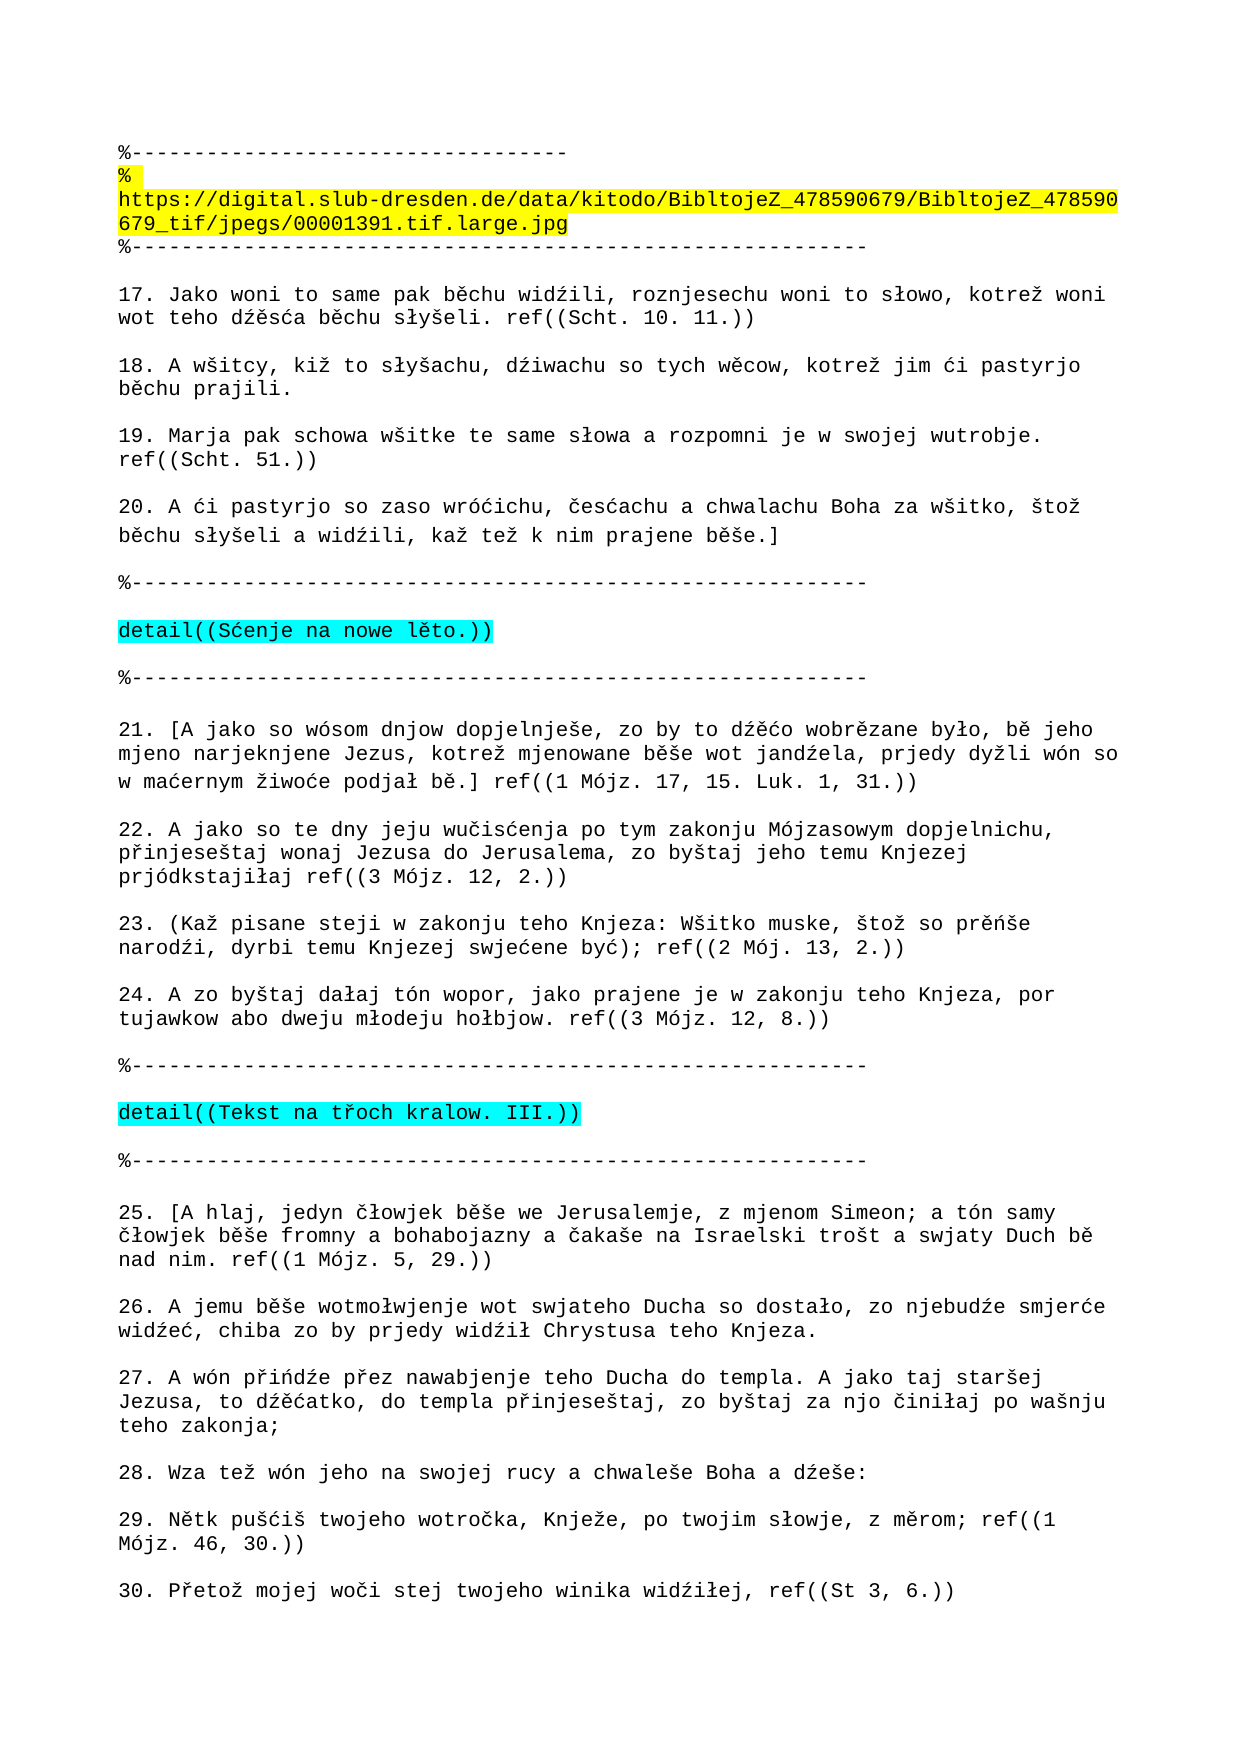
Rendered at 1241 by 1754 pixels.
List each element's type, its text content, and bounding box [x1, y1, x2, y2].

text 25. [A hlaj, jedyn čłowjek běše we Jerusalemje, z mjenom Simeon; a tón samy čłowjek běše fromny a bohabojazny a čakaše na Israelski trošt a swjaty Duch bě nad nim. ref((1 Mójz. 5, 29.)) [118, 1197, 1122, 1273]
text 23. (Kaž pisane steji w zakonju teho Knjeza: Wšitko muske, štož so prěńše narodźi, dyrbi temu Knjezej swjećene być); ref((2 Mój. 13, 2.)) [118, 913, 1122, 960]
text 30. Přetož mojej woči stej twojeho winika widźiłej, ref((St 3, 6.)) [118, 1580, 1122, 1604]
text 27. A wón přińdźe přez nawabjenje teho Ducha do templa. A jako taj staršej Jezusa, to dźěćatko, do templa přinjeseštaj, zo byštaj za njo činiłaj po wašnju teho zakonja; [118, 1367, 1122, 1438]
text %----------------------------------- [118, 142, 1122, 165]
text detail((Tekst na třoch kralow. III.)) [118, 1102, 1122, 1126]
text 20. A ći pastyrjo so zaso wróćichu, česćachu a chwalachu Boha za wšitko, štož běchu słyšeli a widźili, kaž tež k nim prajene běše.] [118, 496, 1122, 549]
text 21. [A jako so wósom dnjow dopjelnješe, zo by to dźěćo wobrězane było, bě jeho mjeno narjeknjene Jezus, kotrež mjenowane běše wot jandźela, prjedy dyžli wón so w maćernym žiwoće podjał bě.] ref((1 Mójz. 17, 15. Luk. 1, 31.)) [118, 714, 1122, 795]
text 18. A wšitcy, kiž to słyšachu, dźiwachu so tych wěcow, kotrež jim ći pastyrjo běchu prajili. [118, 354, 1122, 402]
text %----------------------------------------------------------- [118, 1055, 1122, 1079]
text 24. A zo byštaj dałaj tón wopor, jako prajene je w zakonju teho Knjeza, por tujawkow abo dweju młodeju hołbjow. ref((3 Mójz. 12, 8.)) [118, 984, 1122, 1031]
text 22. A jako so te dny jeju wučisćenja po tym zakonju Mójzasowym dopjelnichu, přinjeseštaj wonaj Jezusa do Jerusalema, zo byštaj jeho temu Knjezej prjódkstajiłaj ref((3 Mójz. 12, 2.)) [118, 818, 1122, 889]
text %----------------------------------------------------------- [118, 1149, 1122, 1173]
text %----------------------------------------------------------- [118, 236, 1122, 260]
text 29. Nětk pušćiš twojeho wotročka, Knježe, po twojim słowje, z měrom; ref((1 Mójz. 46, 30.)) [118, 1509, 1122, 1556]
text 17. Jako woni to same pak běchu widźili, roznjesechu woni to słowo, kotrež woni wot teho dźěsća běchu słyšeli. ref((Scht. 10. 11.)) [118, 284, 1122, 331]
text 19. Marja pak schowa wšitke te same słowa a rozpomni je w swojej wutrobje. ref((Scht. 51.)) [118, 426, 1122, 473]
text 26. A jemu běše wotmołwjenje wot swjateho Ducha so dostało, zo njebudźe smjerće widźeć, chiba zo by prjedy widźił Chrystusa teho Knjeza. [118, 1296, 1122, 1344]
text detail((Sćenje na nowe lěto.)) [118, 619, 1122, 643]
text % https://digital.slub-dresden.de/data/kitodo/BibltojeZ_478590679/BibltojeZ_478590679_tif/jpegs/00001391.tif.large.jpg [118, 165, 1122, 236]
text %----------------------------------------------------------- [118, 572, 1122, 596]
text 28. Wza tež wón jeho na swojej rucy a chwaleše Boha a dźeše: [118, 1462, 1122, 1486]
text %----------------------------------------------------------- [118, 667, 1122, 691]
